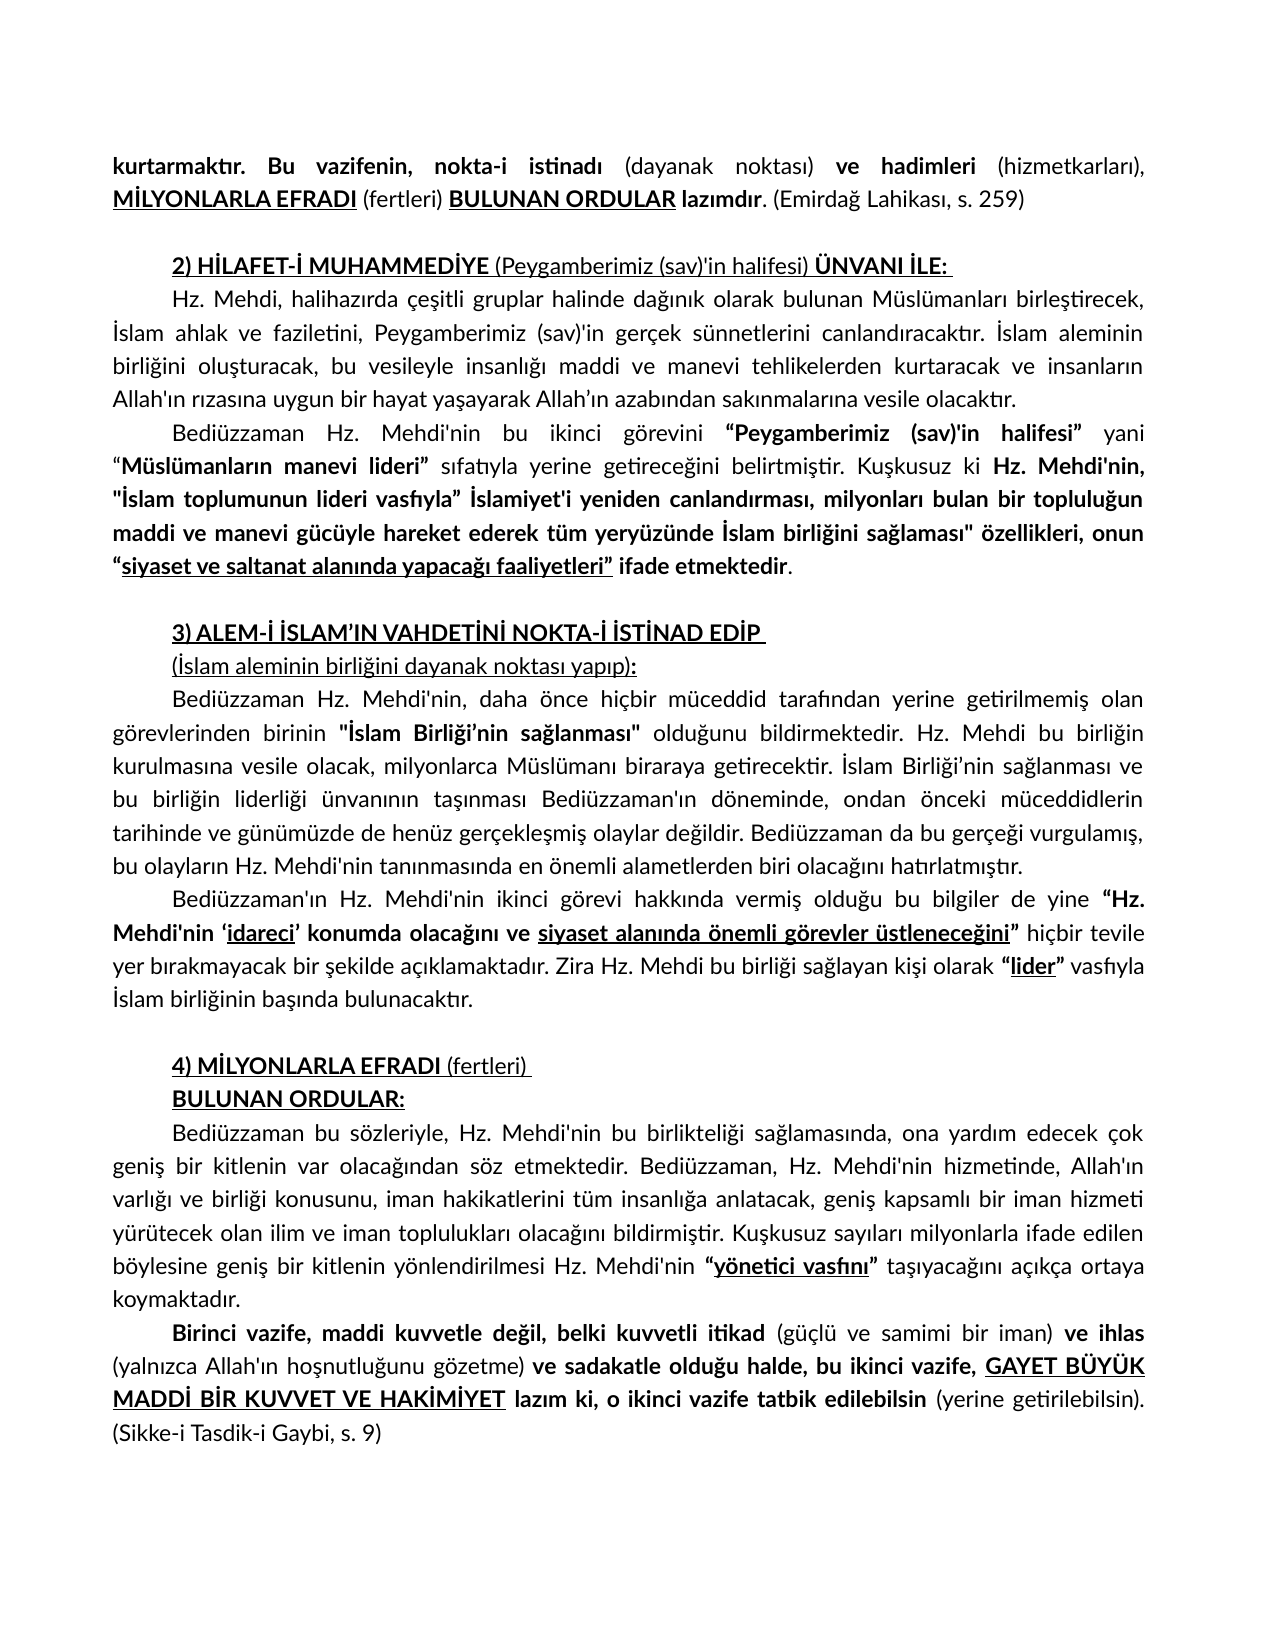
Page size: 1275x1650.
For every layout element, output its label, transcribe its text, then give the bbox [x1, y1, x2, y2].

text 3) alem-İ İslam’In vahdetİnİ nokta-i İstİnad edİp [112, 614, 1145, 648]
text bulunan ordular: [112, 1081, 1145, 1114]
text Bediüzzaman bu sözleriyle, Hz. Mehdi'nin bu birlikteliği sağlamasında, ona yardım edecek çok geniş bir kitlenin var olacağından söz etmektedir. Bediüzzaman, Hz. Mehdi'nin hizmetinde, Allah'ın varlığı ve birliği konusunu, iman hakikatlerini tüm insanlığa anlatacak, geniş kapsamlı bir iman hizmeti yürütecek olan ilim ve iman toplulukları olacağını bildirmiştir. Kuşkusuz sayıları milyonlarla ifade edilen böylesine geniş bir kitlenin yönlendirilmesi Hz. Mehdi'nin “yönetici vasfını” taşıyacağını açıkça ortaya koymaktadır. [112, 1114, 1145, 1314]
text Bediüzzaman'ın Hz. Mehdi'nin ikinci görevi hakkında vermiş olduğu bu bilgiler de yine “Hz. Mehdi'nin ‘idareci’ konumda olacağını ve siyaset alanında önemli görevler üstleneceğini” hiçbir tevile yer bırakmayacak bir şekilde açıklamaktadır. Zira Hz. Mehdi bu birliği sağlayan kişi olarak “lider” vasfıyla İslam birliğinin başında bulunacaktır. [112, 881, 1145, 1014]
text kurtarmaktır. Bu vazifenin, nokta-i istinadı (dayanak noktası) ve hadimleri (hizmetkarları), mİlyonlarla efradI (fertleri) bulunan ordular lazımdır. (Emirdağ Lahikası, s. 259) [112, 148, 1145, 214]
text 4) mİlyonlarla efradI (fertleri) [112, 1048, 1145, 1081]
text Birinci vazife, maddi kuvvetle değil, belki kuvvetli itikad (güçlü ve samimi bir iman) ve ihlas (yalnızca Allah'ın hoşnutluğunu gözetme) ve sadakatle olduğu halde, bu ikinci vazife, GAYET BÜYÜK MADDİ BİR KUVVET VE HAKİMİYET lazım ki, o ikinci vazife tatbik edilebilsin (yerine getirilebilsin). (Sikke-i Tasdik-i Gaybi, s. 9) [112, 1314, 1145, 1448]
text Bediüzzaman Hz. Mehdi'nin bu ikinci görevini “Peygamberimiz (sav)'in halifesi” yani “Müslümanların manevi lideri” sıfatıyla yerine getireceğini belirtmiştir. Kuşkusuz ki Hz. Mehdi'nin, "İslam toplumunun lideri vasfıyla” İslamiyet'i yeniden canlandırması, milyonları bulan bir topluluğun maddi ve manevi gücüyle hareket ederek tüm yeryüzünde İslam birliğini sağlaması" özellikleri, onun “siyaset ve saltanat alanında yapacağı faaliyetleri” ifade etmektedir. [112, 414, 1145, 581]
text 2) hİlafet-İ Muhammedİye (Peygamberimiz (sav)'in halifesi) ünvanI İle: [112, 248, 1145, 281]
text Hz. Mehdi, halihazırda çeşitli gruplar halinde dağınık olarak bulunan Müslümanları birleştirecek, İslam ahlak ve faziletini, Peygamberimiz (sav)'in gerçek sünnetlerini canlandıracaktır. İslam aleminin birliğini oluşturacak, bu vesileyle insanlığı maddi ve manevi tehlikelerden kurtaracak ve insanların Allah'ın rızasına uygun bir hayat yaşayarak Allah’ın azabından sakınmalarına vesile olacaktır. [112, 281, 1145, 414]
text (İslam aleminin birliğini dayanak noktası yapıp): [112, 648, 1145, 681]
text Bediüzzaman Hz. Mehdi'nin, daha önce hiçbir müceddid tarafından yerine getirilmemiş olan görevlerinden birinin "İslam Birliği’nin sağlanması" olduğunu bildirmektedir. Hz. Mehdi bu birliğin kurulmasına vesile olacak, milyonlarca Müslümanı biraraya getirecektir. İslam Birliği’nin sağlanması ve bu birliğin liderliği ünvanının taşınması Bediüzzaman'ın döneminde, ondan önceki müceddidlerin tarihinde ve günümüzde de henüz gerçekleşmiş olaylar değildir. Bediüzzaman da bu gerçeği vurgulamış, bu olayların Hz. Mehdi'nin tanınmasında en önemli alametlerden biri olacağını hatırlatmıştır. [112, 681, 1145, 881]
